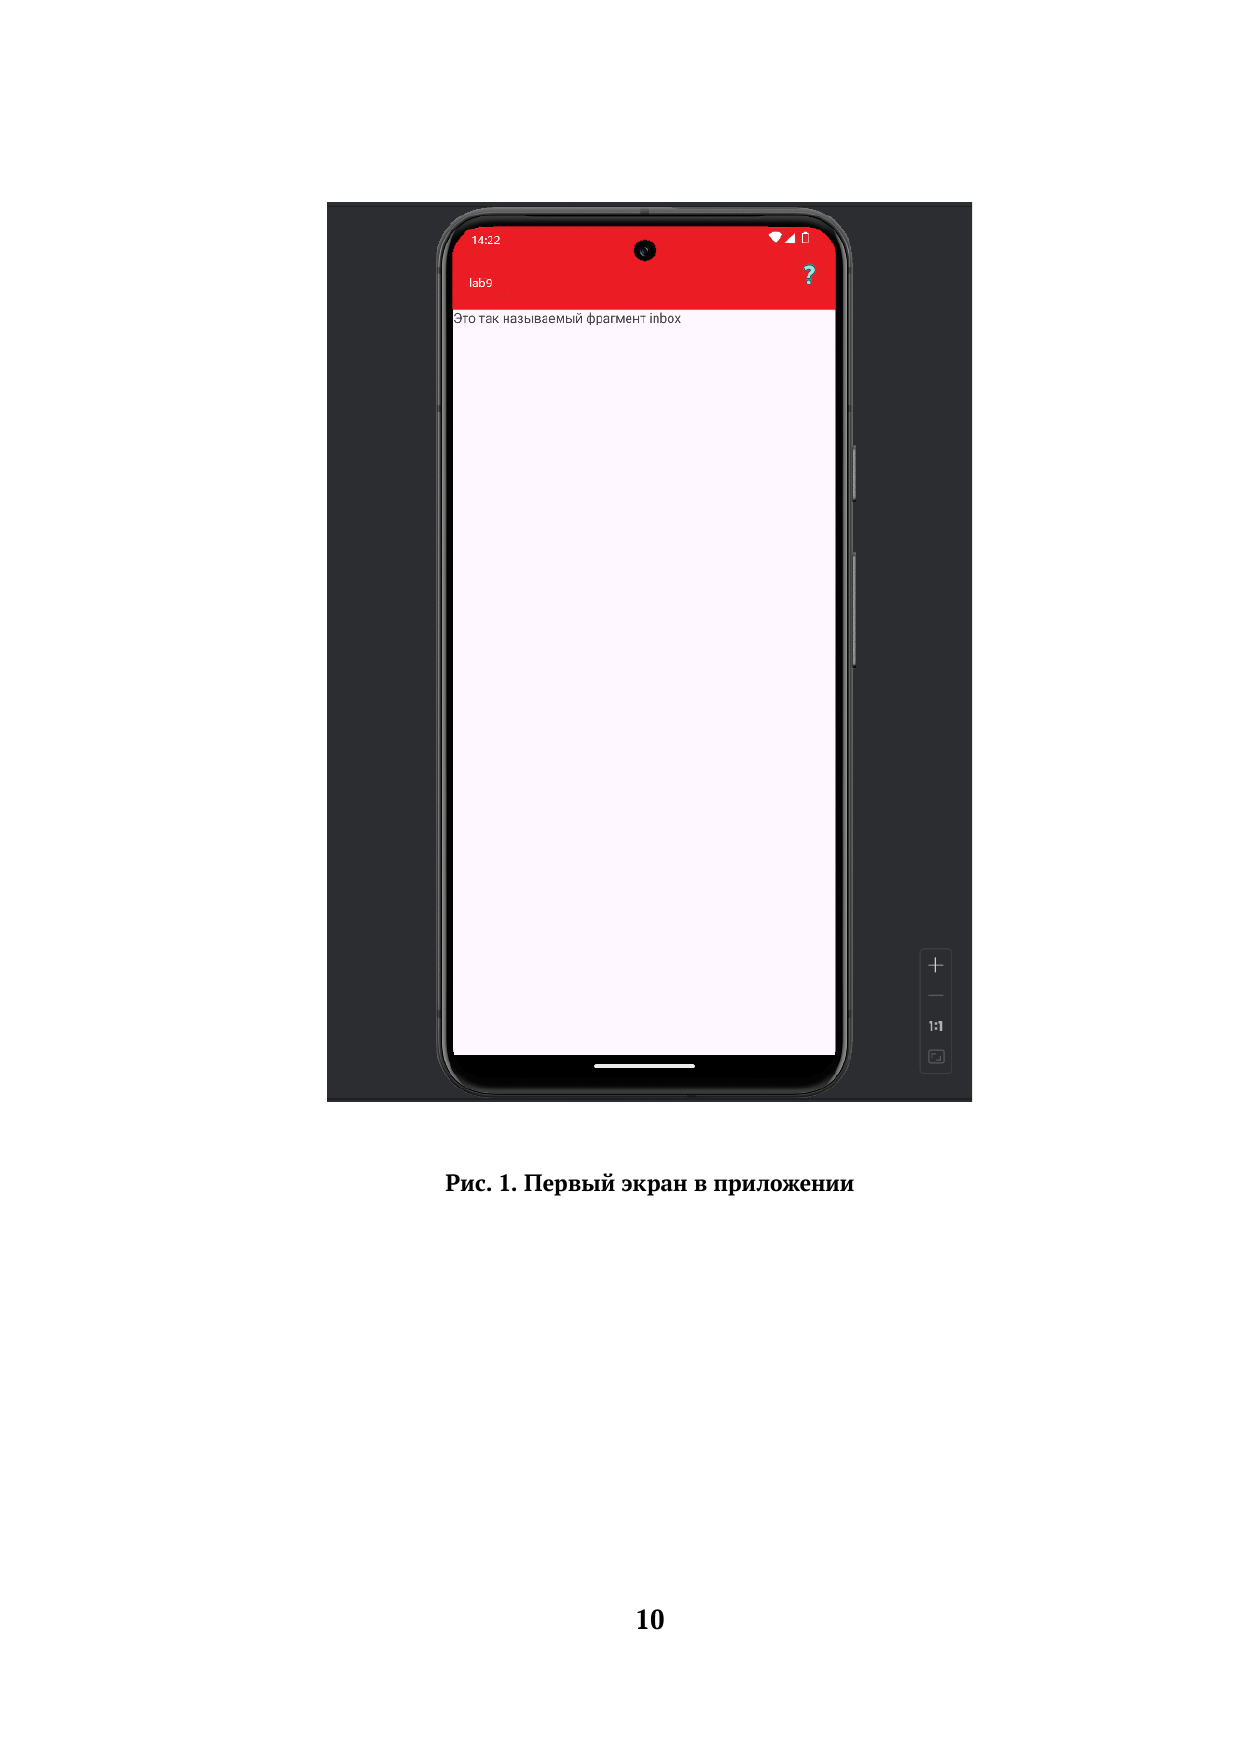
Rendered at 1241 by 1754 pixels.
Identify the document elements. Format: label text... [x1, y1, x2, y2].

text Рис. 1. Первый экран в приложении [327, 1168, 972, 1197]
picture [327, 202, 973, 1102]
